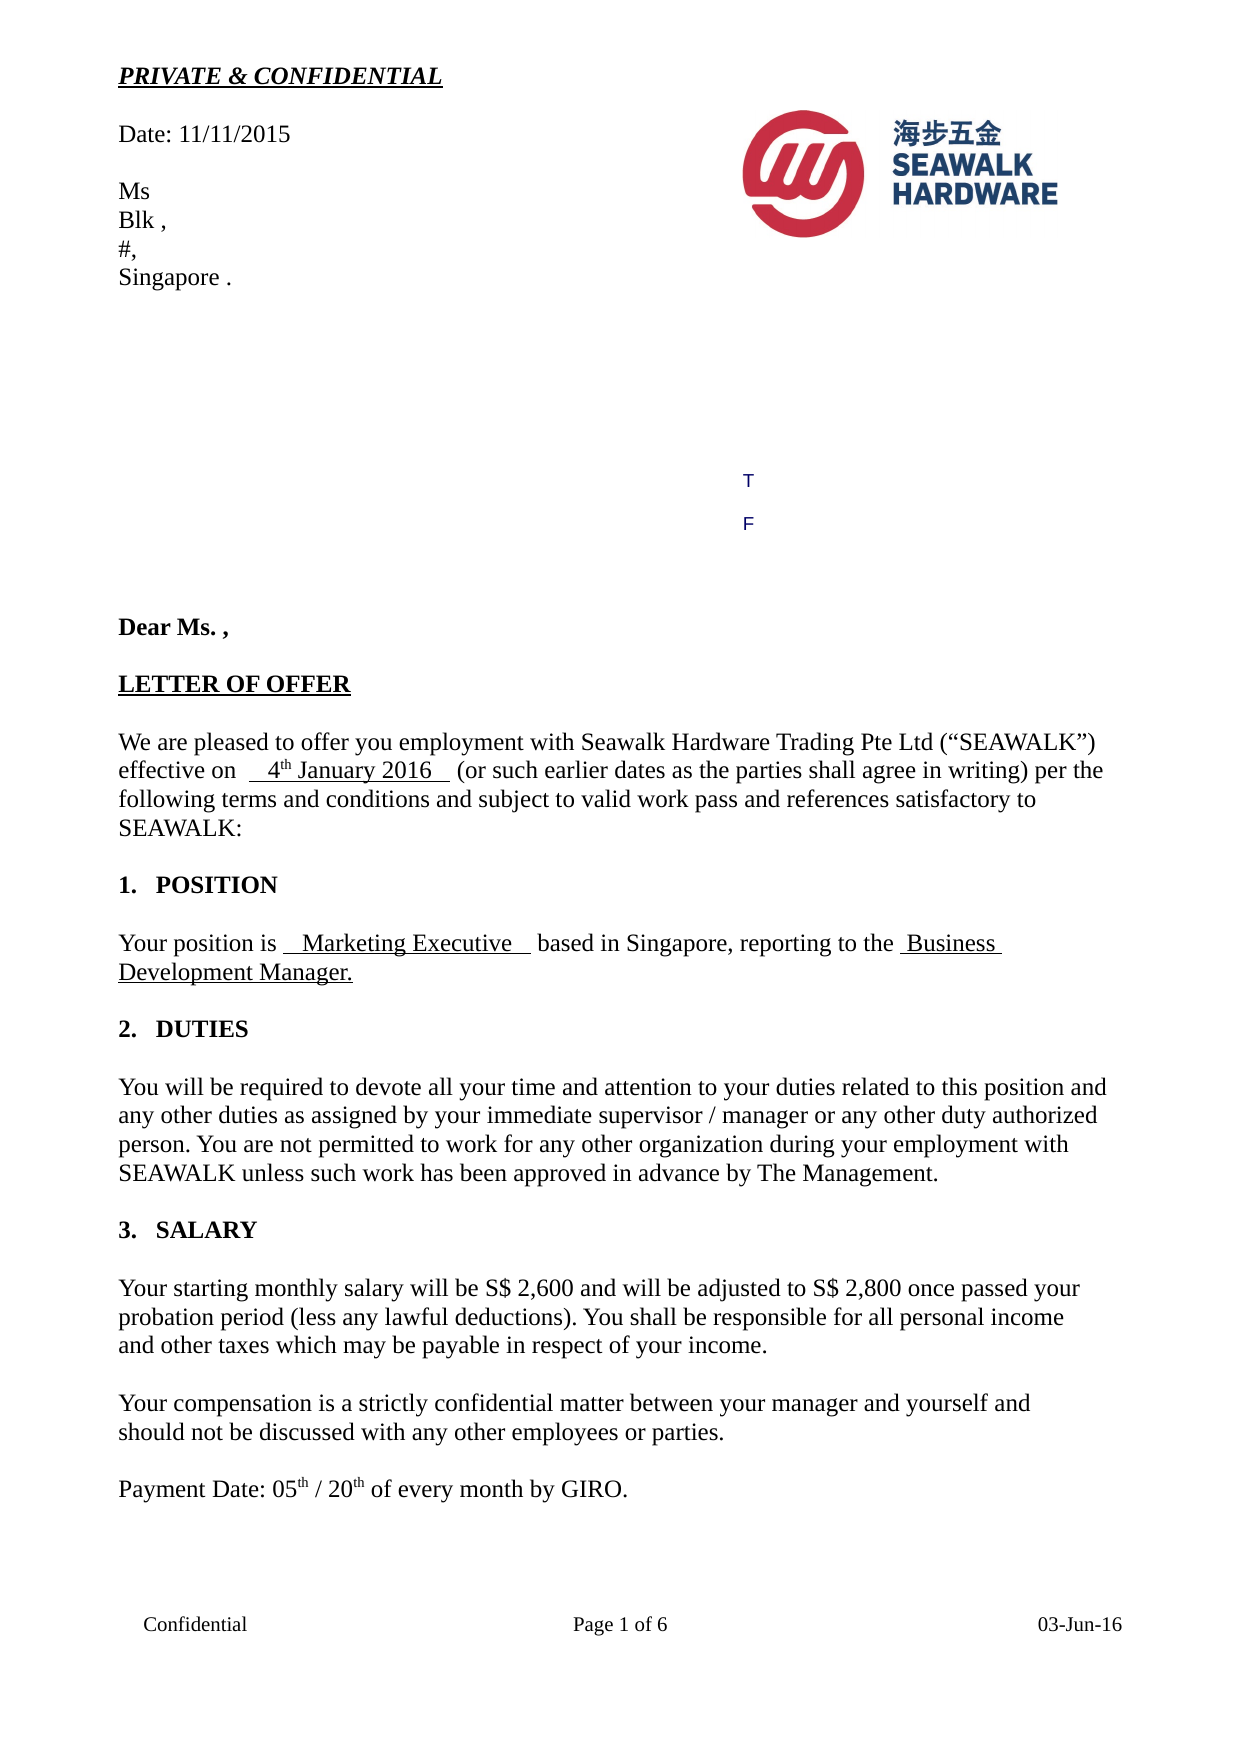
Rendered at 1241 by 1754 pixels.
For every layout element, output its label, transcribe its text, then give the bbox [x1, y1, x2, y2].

text Payment Date: 05th / 20th of every month by GIRO. [118, 1474, 1122, 1503]
list POSITION [118, 871, 1122, 899]
text You will be required to devote all your time and attention to your duties related to this position and any other duties as assigned by your immediate supervisor / manager or any other duty authorized person. You are not permitted to work for any other organization during your employment with SEAWALK unless such work has been approved in advance by The Management. [118, 1072, 1122, 1187]
text Blk , [118, 205, 742, 234]
list SALARY [118, 1216, 1122, 1244]
text Your position is Marketing Executive based in Singapore, reporting to the Business Development Manager. [118, 928, 1122, 986]
text Singapore . [118, 262, 1122, 291]
list DUTIES [118, 1014, 1122, 1043]
text Your starting monthly salary will be S$ 2,600 and will be adjusted to S$ 2,800 once passed your probation period (less any lawful deductions). You shall be responsible for all personal income and other taxes which may be payable in respect of your income. [118, 1273, 1082, 1359]
text [1058, 205, 1122, 234]
text PRIVATE & CONFIDENTIAL [118, 61, 1122, 90]
text We are pleased to offer you employment with Seawalk Hardware Trading Pte Ltd (“SEAWALK”) effective on 4th January 2016 (or such earlier dates as the parties shall agree in writing) per the following terms and conditions and subject to valid work pass and references satisfactory to SEAWALK: [118, 727, 1122, 842]
text [1058, 119, 1122, 147]
picture [742, 110, 1058, 238]
subtitle Dear Ms. , [118, 612, 1122, 641]
text Date: 11/11/2015 [118, 119, 742, 147]
subtitle LETTER OF OFFER [118, 669, 1122, 698]
text Your compensation is a strictly confidential matter between your manager and yourself and should not be discussed with any other employees or parties. [118, 1388, 1082, 1446]
text #, [118, 234, 1122, 262]
text [1058, 176, 1122, 205]
table_header <o.company_id and o.company_id.name or ''> <o.company_id and o.company_id.street or ''> <o.company_id and o.company_id.street2 or ''> <o.company_id and o.company_id.country_id and o.company_id.country_id.name or ''> <o.company_id and o.company_id.zip or ''> T <o.company_id and o.company_id.phone or ''> F <o.company_id and o.company_id.fax or ''> <o.company_id and o.company_id.website or ''> [737, 291, 1140, 583]
text Ms [118, 176, 742, 205]
